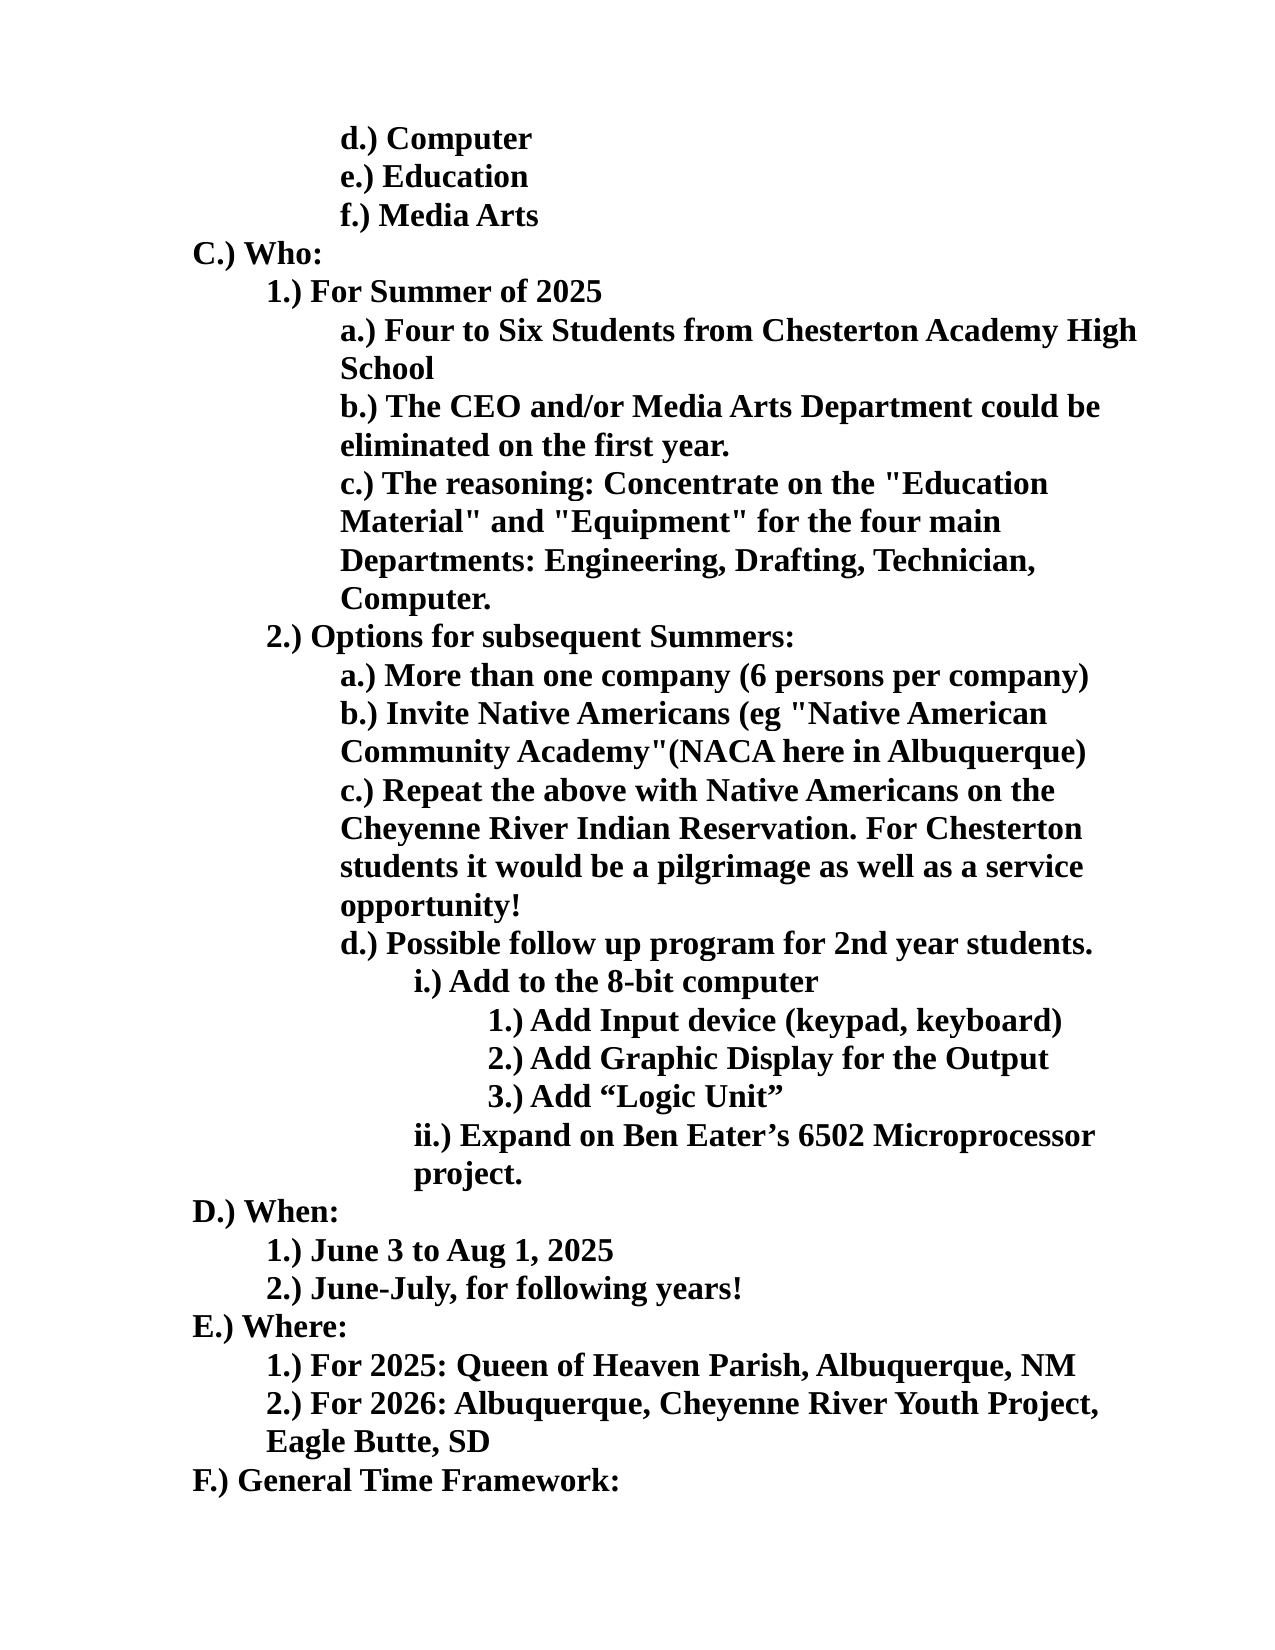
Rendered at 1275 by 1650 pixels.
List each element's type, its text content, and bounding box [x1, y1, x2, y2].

text C.) Who: [192, 233, 1157, 271]
text 3.) Add “Logic Unit” [487, 1076, 1157, 1115]
text 2.) For 2026: Albuquerque, Cheyenne River Youth Project, Eagle Butte, SD [266, 1383, 1157, 1460]
text 2.) June-July, for following years! [266, 1268, 1157, 1306]
text a.) Four to Six Students from Chesterton Academy High School [340, 310, 1157, 386]
text E.) Where: [192, 1306, 1157, 1345]
text f.) Media Arts [340, 195, 1157, 233]
text b.) The CEO and/or Media Arts Department could be eliminated on the first year. [340, 386, 1157, 463]
text D.) When: [192, 1191, 1157, 1230]
text 2.) Add Graphic Display for the Output [487, 1038, 1157, 1076]
text c.) Repeat the above with Native Americans on the Cheyenne River Indian Reservation. For Chesterton students it would be a pilgrimage as well as a service opportunity! [340, 770, 1157, 923]
text 1.) Add Input device (keypad, keyboard) [487, 1000, 1157, 1038]
text 1.) For Summer of 2025 [266, 271, 1157, 310]
text d.) Possible follow up program for 2nd year students. [340, 923, 1157, 961]
text b.) Invite Native Americans (eg "Native American Community Academy"(NACA here in Albuquerque) [340, 693, 1157, 770]
text 1.) June 3 to Aug 1, 2025 [266, 1230, 1157, 1268]
text c.) The reasoning: Concentrate on the "Education Material" and "Equipment" for the four main Departments: Engineering, Drafting, Technician, Computer. [340, 463, 1157, 616]
text F.) General Time Framework: [192, 1460, 1157, 1498]
text a.) More than one company (6 persons per company) [340, 655, 1157, 693]
text d.) Computer [340, 118, 1157, 156]
text i.) Add to the 8-bit computer [413, 961, 1157, 1000]
text ii.) Expand on Ben Eater’s 6502 Microprocessor project. [413, 1115, 1157, 1191]
text e.) Education [340, 156, 1157, 195]
text 1.) For 2025: Queen of Heaven Parish, Albuquerque, NM [266, 1345, 1157, 1383]
text 2.) Options for subsequent Summers: [266, 616, 1157, 655]
